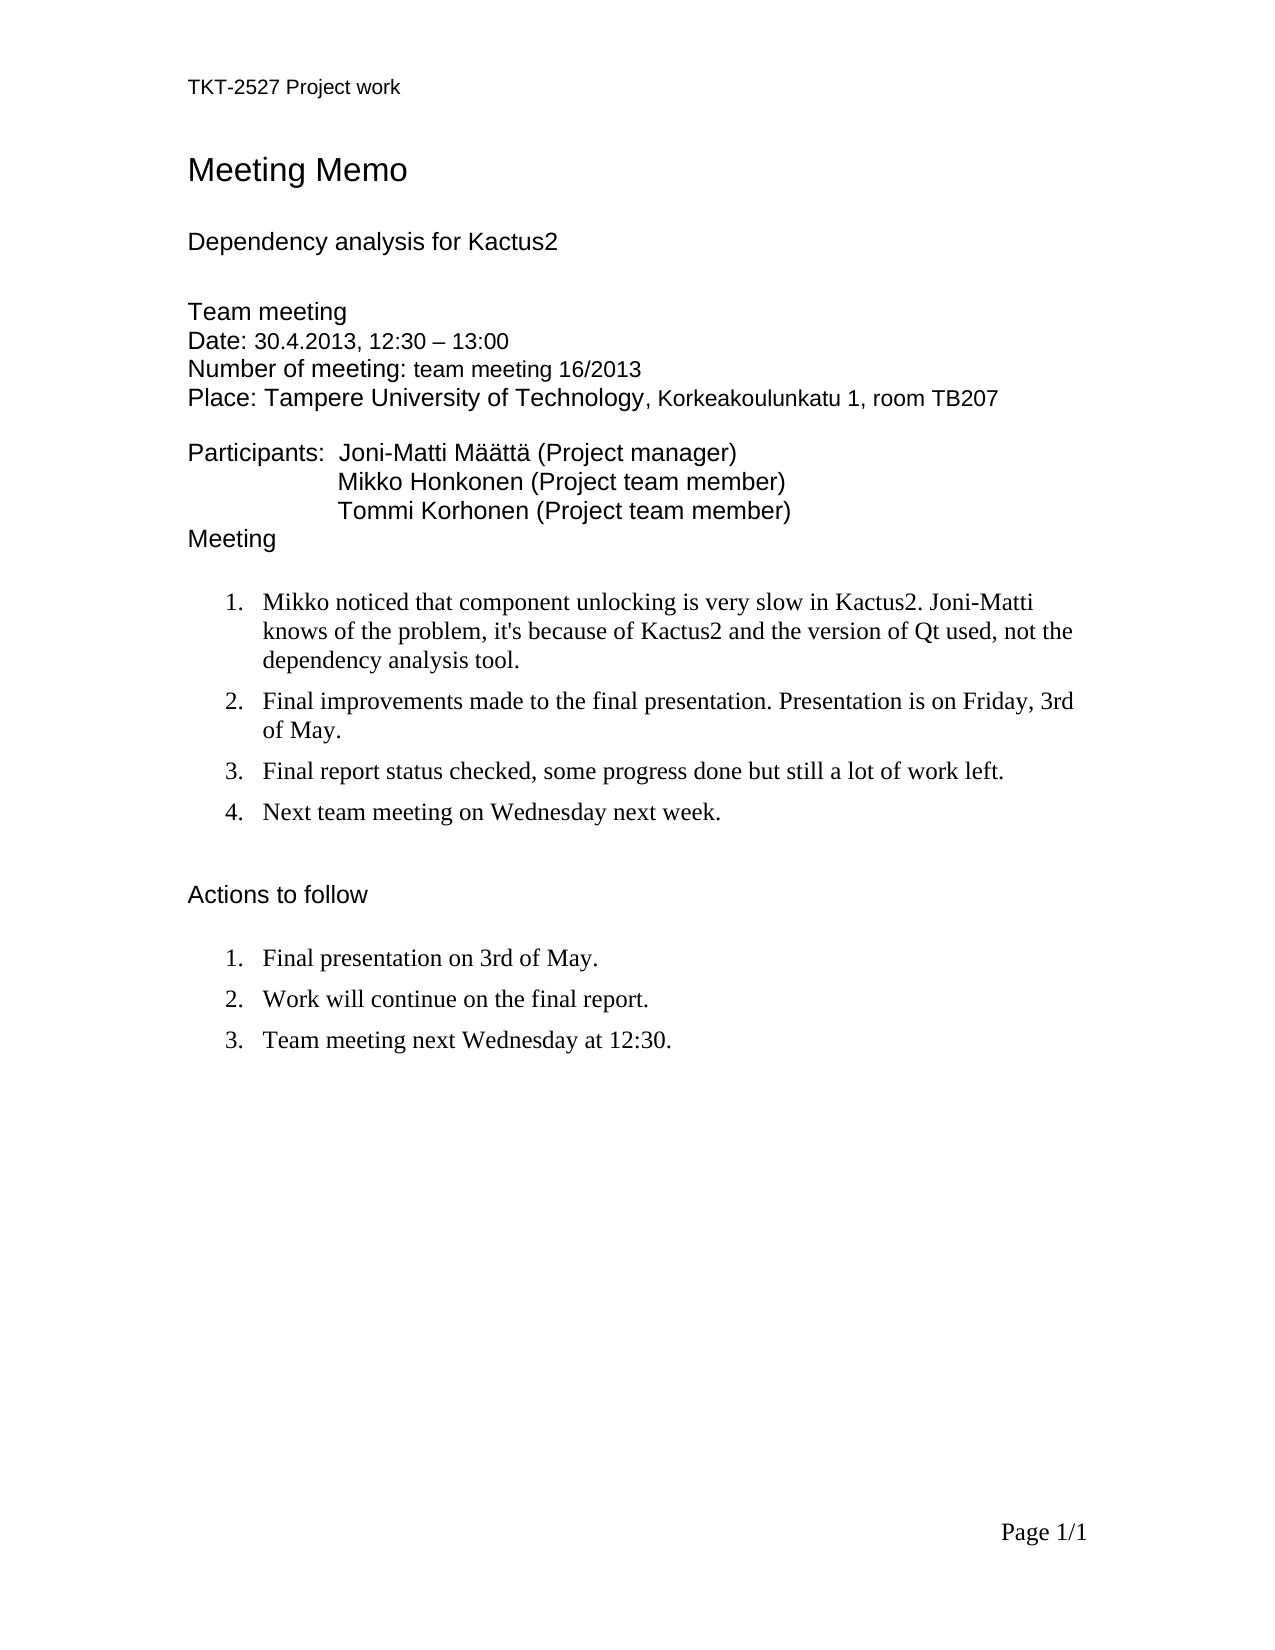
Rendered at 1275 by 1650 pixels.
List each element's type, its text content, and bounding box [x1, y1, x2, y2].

list Team meeting next Wednesday at 12:30. [225, 1025, 1087, 1054]
text Team meeting [187, 297, 1087, 326]
text Tommi Korhonen (Project team member) [262, 496, 1087, 524]
text Dependency analysis for Kactus2 [187, 227, 1087, 256]
list Final improvements made to the final presentation. Presentation is on Friday, 3rd of May. [225, 686, 1087, 743]
text Date: 30.4.2013, 12:30 – 13:00 [187, 326, 1087, 354]
text Meeting Memo [187, 150, 1087, 188]
list Next team meeting on Wednesday next week. [225, 797, 1087, 826]
text Place: Tampere University of Technology, Korkeakoulunkatu 1, room TB207 [187, 383, 1087, 412]
text Actions to follow [187, 880, 1087, 908]
text Meeting [187, 524, 1087, 553]
text Number of meeting: team meeting 16/2013 [187, 354, 1087, 383]
text Participants: Joni-Matti Määttä (Project manager) [187, 438, 1087, 467]
list Work will continue on the final report. [225, 984, 1087, 1013]
list Mikko noticed that component unlocking is very slow in Kactus2. Joni-Matti knows of the problem, it's because of Kactus2 and the version of Qt used, not the dependency analysis tool. [225, 587, 1087, 673]
list Final report status checked, some progress done but still a lot of work left. [225, 756, 1087, 785]
list Final presentation on 3rd of May. [225, 943, 1087, 971]
text Mikko Honkonen (Project team member) [262, 467, 1087, 496]
